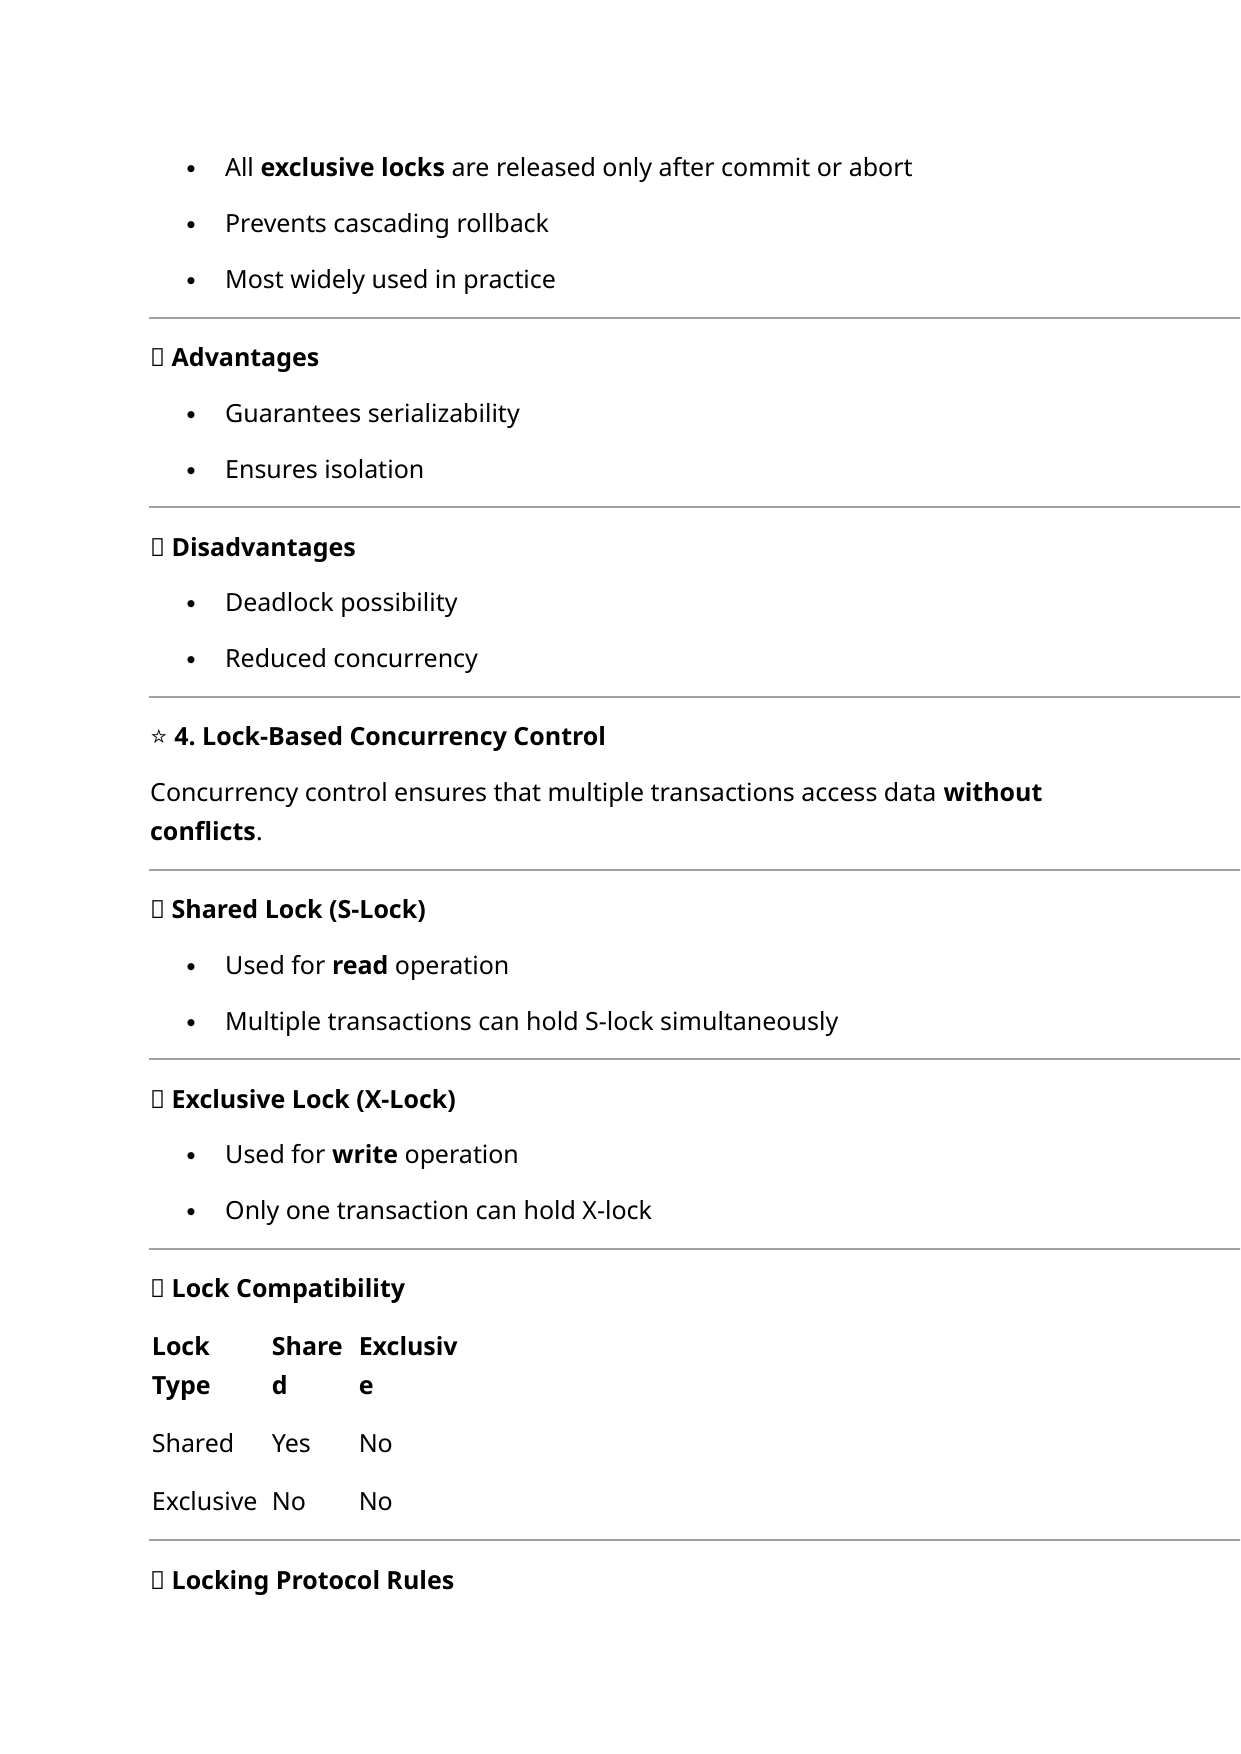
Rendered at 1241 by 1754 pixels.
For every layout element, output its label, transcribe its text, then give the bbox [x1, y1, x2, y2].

text ⭐ 4. Lock-Based Concurrency Control [150, 719, 1090, 753]
table_header Lock Type [150, 1327, 270, 1424]
text 🔹 Exclusive Lock (X-Lock) [150, 1081, 1090, 1115]
table_cell Shared [150, 1424, 270, 1482]
text 🔹 Advantages [150, 339, 1090, 374]
table_cell No [357, 1424, 472, 1482]
list Multiple transactions can hold S-lock simultaneously [187, 1003, 1090, 1037]
list Guarantees serializability [187, 395, 1090, 429]
list Most widely used in practice [187, 262, 1090, 296]
list Ensures isolation [187, 451, 1090, 485]
table_header Exclusive [357, 1327, 472, 1424]
list Prevents cascading rollback [187, 206, 1090, 240]
table_cell Yes [270, 1424, 357, 1482]
table_cell Exclusive [150, 1482, 270, 1539]
list Only one transaction can hold X-lock [187, 1193, 1090, 1227]
text 🔹 Locking Protocol Rules [150, 1562, 1090, 1596]
text 🔹 Lock Compatibility [150, 1271, 1090, 1305]
list Deadlock possibility [187, 585, 1090, 619]
table_cell No [270, 1482, 357, 1539]
text Concurrency control ensures that multiple transactions access data without conflicts. [150, 774, 1090, 848]
text 🔹 Shared Lock (S-Lock) [150, 892, 1090, 926]
list Used for read operation [187, 947, 1090, 982]
list Used for write operation [187, 1137, 1090, 1171]
list Reduced concurrency [187, 641, 1090, 675]
list All exclusive locks are released only after commit or abort [187, 150, 1090, 184]
table_header Shared [270, 1327, 357, 1424]
text 🔹 Disadvantages [150, 529, 1090, 563]
table_cell No [357, 1482, 472, 1539]
